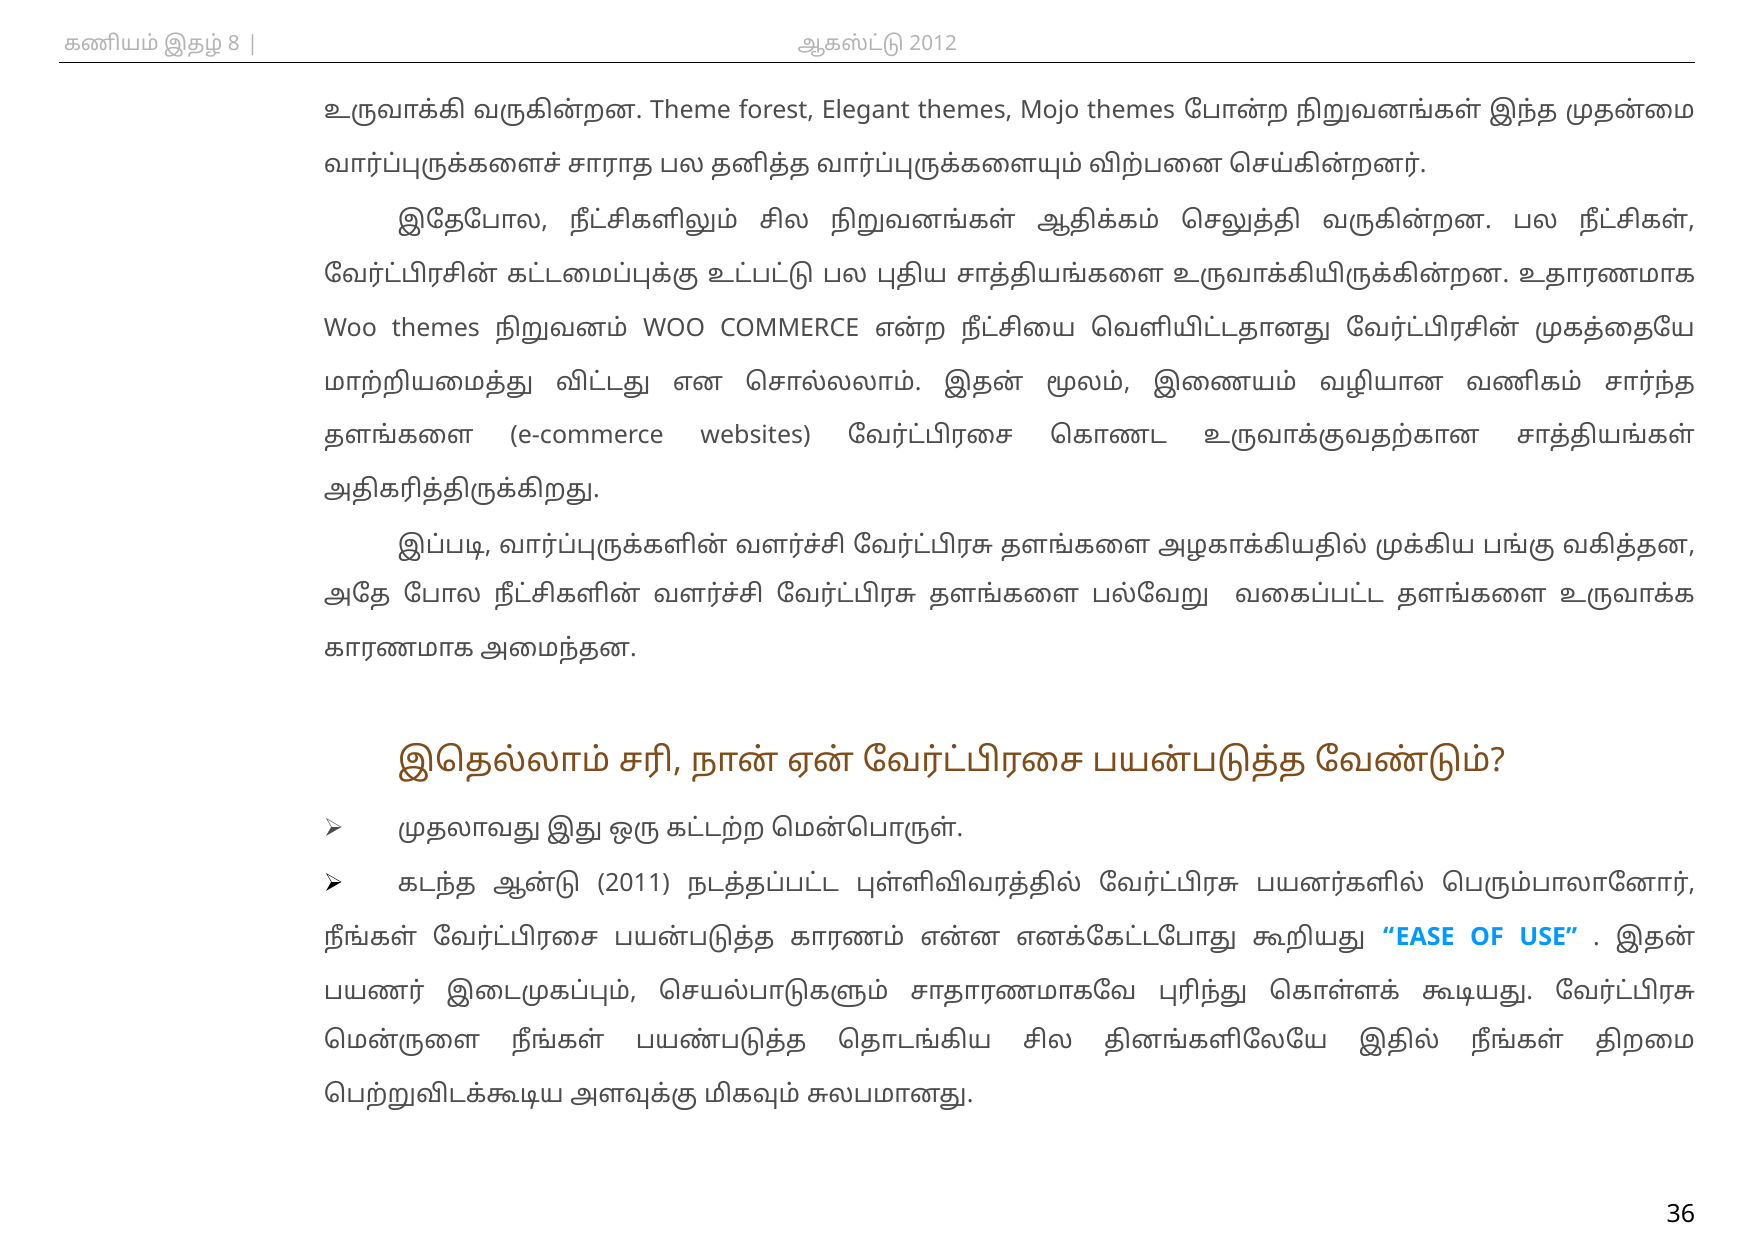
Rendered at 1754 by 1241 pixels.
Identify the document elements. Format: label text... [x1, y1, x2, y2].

list கடந்த ஆன்டு (2011) நடத்தப்பட்ட புள்ளிவிவரத்தில் வேர்ட்பிரசு பயனர்களில் பெரும்பாலானோர், நீங்கள் வேர்ட்பிரசை பயன்படுத்த காரணம் என்ன எனக்கேட்டபோது கூறியது “EASE OF USE” . இதன் பயணர் இடைமுகப்பும், செயல்பாடுகளும் சாதாரணமாகவே புரிந்து கொள்ளக் கூடியது. வேர்ட்பிரசு மென்ருளை நீங்கள் பயண்படுத்த தொடங்கிய சில தினங்களிலேயே இதில் நீங்கள் திறமை பெற்றுவிடக்கூடிய அளவுக்கு மிகவும் சுலபமானது. [324, 865, 1695, 1113]
list முதலாவது இது ஒரு கட்டற்ற மென்பொருள். [324, 809, 1695, 847]
text இப்படி, வார்ப்புருக்களின் வளர்ச்சி வேர்ட்பிரசு தளங்களை அழகாக்கியதில் முக்கிய பங்கு வகித்தன, அதே போல நீட்சிகளின் வளர்ச்சி வேர்ட்பிரசு தளங்களை பல்வேறு வகைப்பட்ட தளங்களை உருவாக்க காரணமாக அமைந்தன. [324, 527, 1695, 666]
text இதெல்லாம் சரி, நான் ஏன் வேர்ட்பிரசை பயன்படுத்த வேண்டும்? [324, 736, 1695, 785]
text இதேபோல, நீட்சிகளிலும் சில நிறுவனங்கள் ஆதிக்கம் செலுத்தி வருகின்றன. பல நீட்சிகள், வேர்ட்பிரசின் கட்டமைப்புக்கு உட்பட்டு பல புதிய சாத்தியங்களை உருவாக்கியிருக்கின்றன. உதாரணமாக Woo themes நிறுவனம் WOO COMMERCE என்ற நீட்சியை வெளியிட்டதானது வேர்ட்பிரசின் முகத்தையே மாற்றியமைத்து விட்டது என சொல்லலாம். இதன் மூலம், இணையம் வழியான வணிகம் சார்ந்த தளங்களை (e-commerce websites) வேர்ட்பிரசை கொணட உருவாக்குவதற்கான சாத்தியங்கள் அதிகரித்திருக்கிறது. [324, 201, 1695, 508]
text உருவாக்கி வருகின்றன. Theme forest, Elegant themes, Mojo themes போன்ற நிறுவனங்கள் இந்த முதன்மை வார்ப்புருக்களைச் சாராத பல தனித்த வார்ப்புருக்களையும் விற்பனை செய்கின்றனர். [324, 92, 1695, 183]
